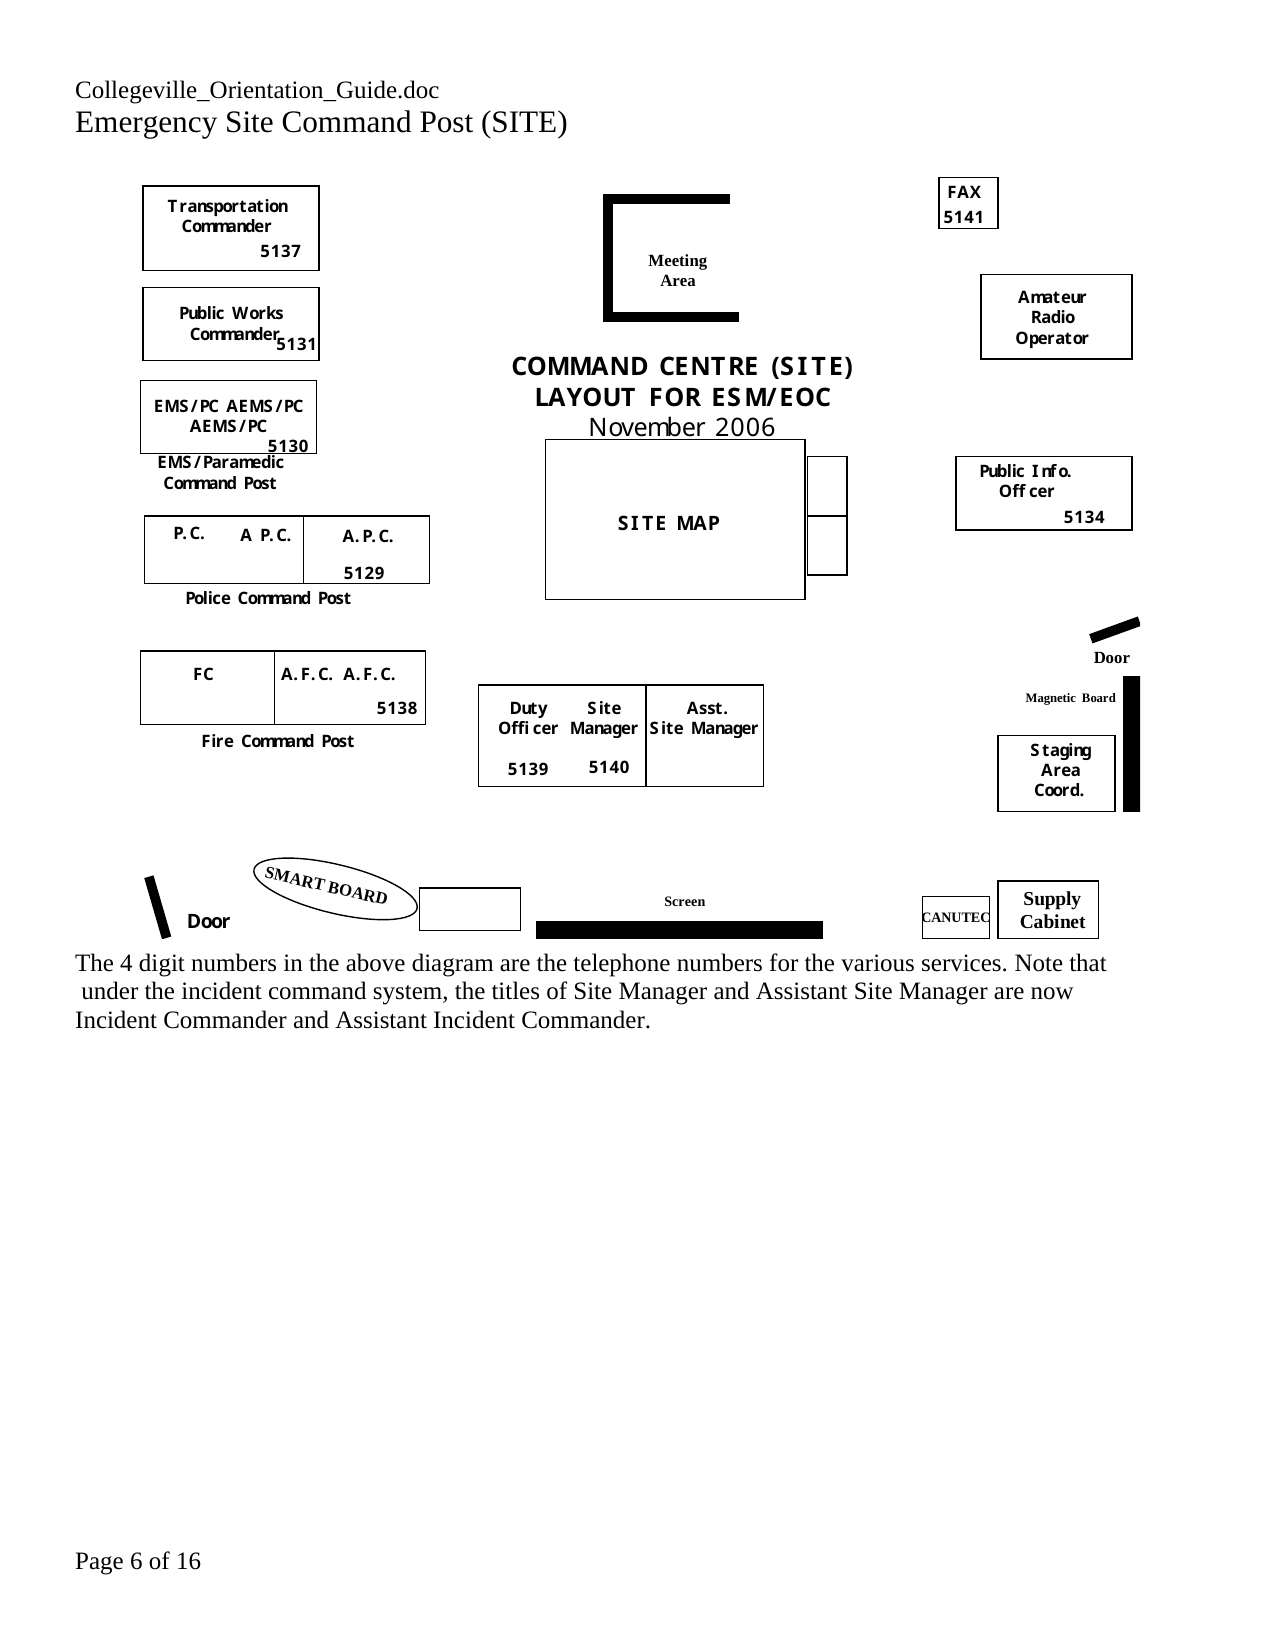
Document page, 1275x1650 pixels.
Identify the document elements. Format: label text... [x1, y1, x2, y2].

text Emergency Site Command Post (SITE) [75, 104, 1200, 140]
text The 4 digit numbers in the above diagram are the telephone numbers for the various services. Note that under the incident command system, the titles of Site Manager and Assistant Site Manager are now Incident Commander and Assistant Incident Commander. [75, 948, 1200, 1034]
